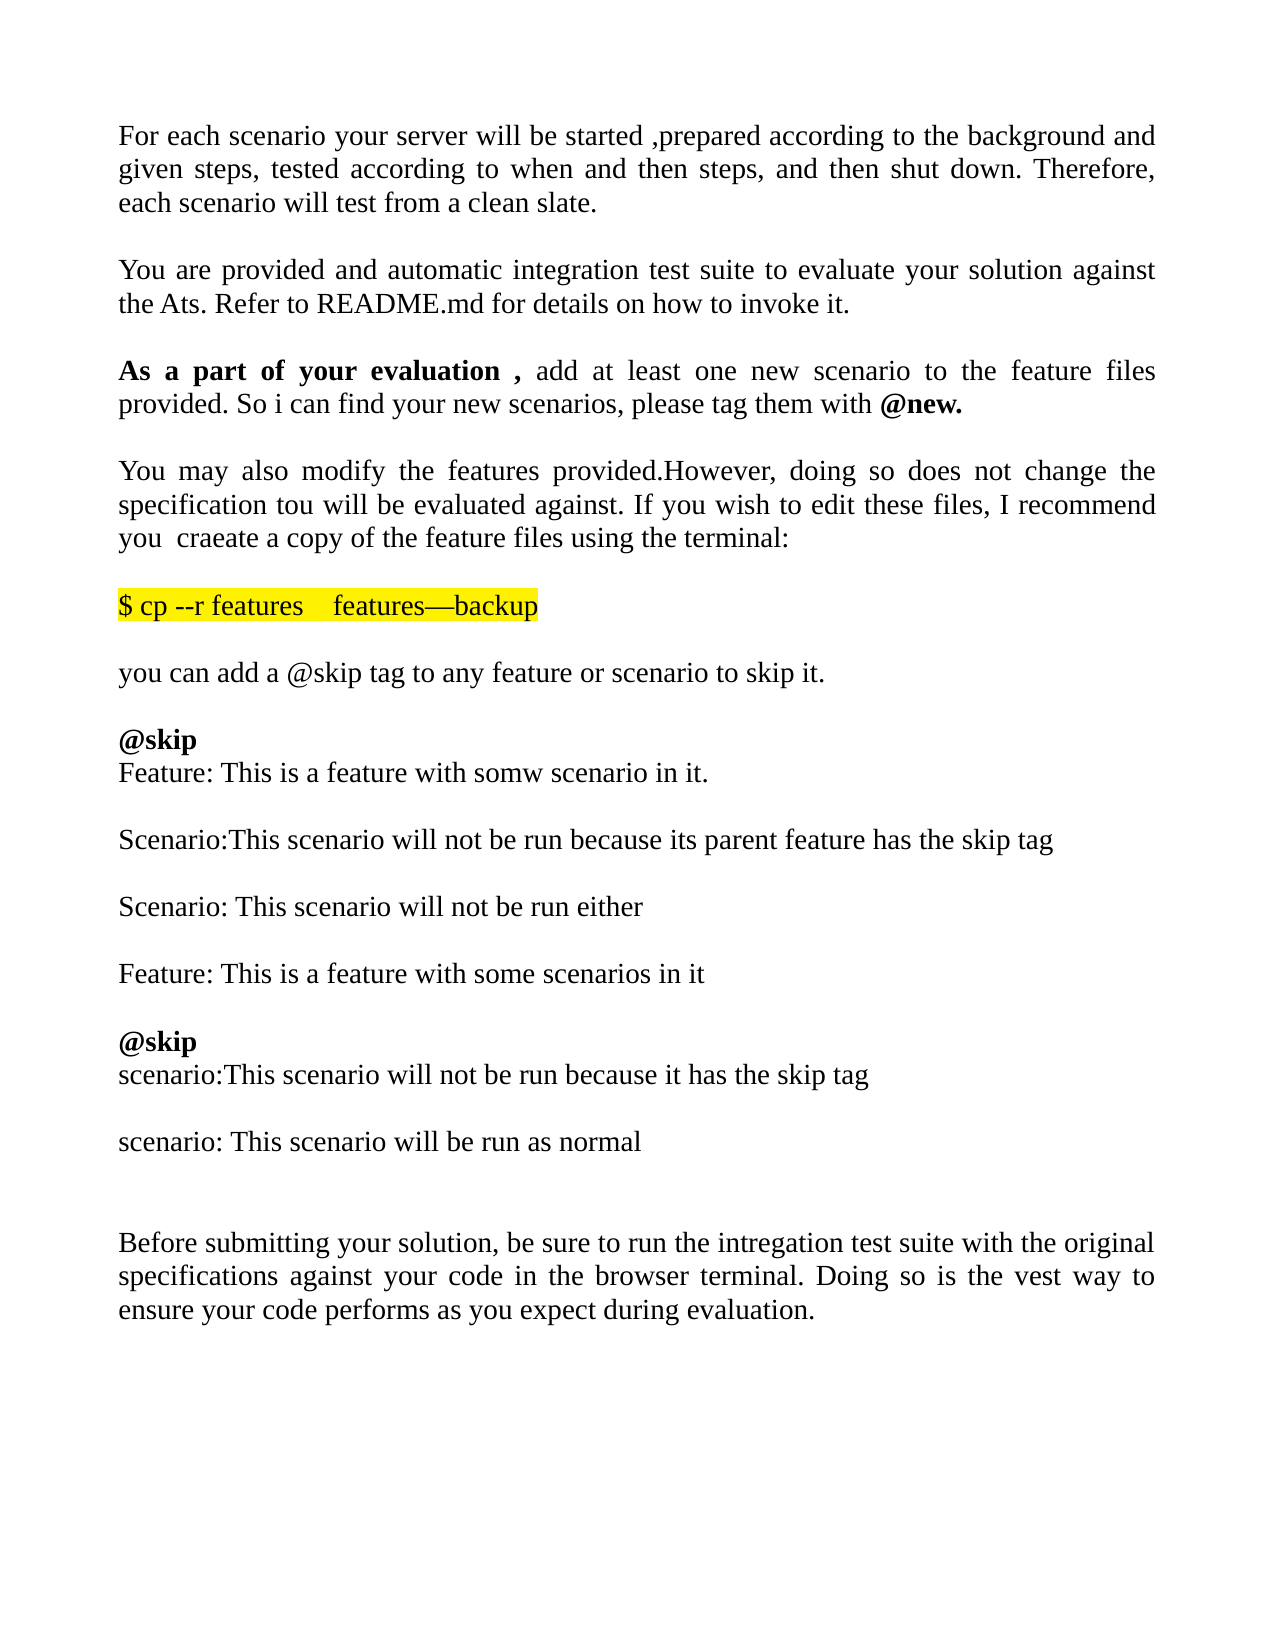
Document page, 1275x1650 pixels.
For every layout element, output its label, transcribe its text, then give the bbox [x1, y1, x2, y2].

text Feature: This is a feature with somw scenario in it. [118, 755, 1157, 789]
text scenario: This scenario will be run as normal [118, 1124, 1157, 1158]
text you can add a @skip tag to any feature or scenario to skip it. [118, 655, 1157, 688]
text @skip [118, 722, 1157, 755]
text Scenario:This scenario will not be run because its parent feature has the skip tag [118, 822, 1157, 856]
text You are provided and automatic integration test suite to evaluate your solution against the Ats. Refer to README.md for details on how to invoke it. [118, 252, 1157, 319]
text As a part of your evaluation , add at least one new scenario to the feature files provided. So i can find your new scenarios, please tag them with @new. [118, 353, 1157, 420]
text $ cp --r features features—backup [118, 588, 1157, 621]
text Scenario: This scenario will not be run either [118, 889, 1157, 923]
text You may also modify the features provided.However, doing so does not change the specification tou will be evaluated against. If you wish to edit these files, I recommend you craeate a copy of the feature files using the terminal: [118, 453, 1157, 554]
text For each scenario your server will be started ,prepared according to the background and given steps, tested according to when and then steps, and then shut down. Therefore, each scenario will test from a clean slate. [118, 118, 1157, 219]
text Before submitting your solution, be sure to run the intregation test suite with the original specifications against your code in the browser terminal. Doing so is the vest way to ensure your code performs as you expect during evaluation. [118, 1225, 1157, 1326]
text @skip [118, 1024, 1157, 1057]
text scenario:This scenario will not be run because it has the skip tag [118, 1057, 1157, 1091]
text Feature: This is a feature with some scenarios in it [118, 957, 1157, 990]
